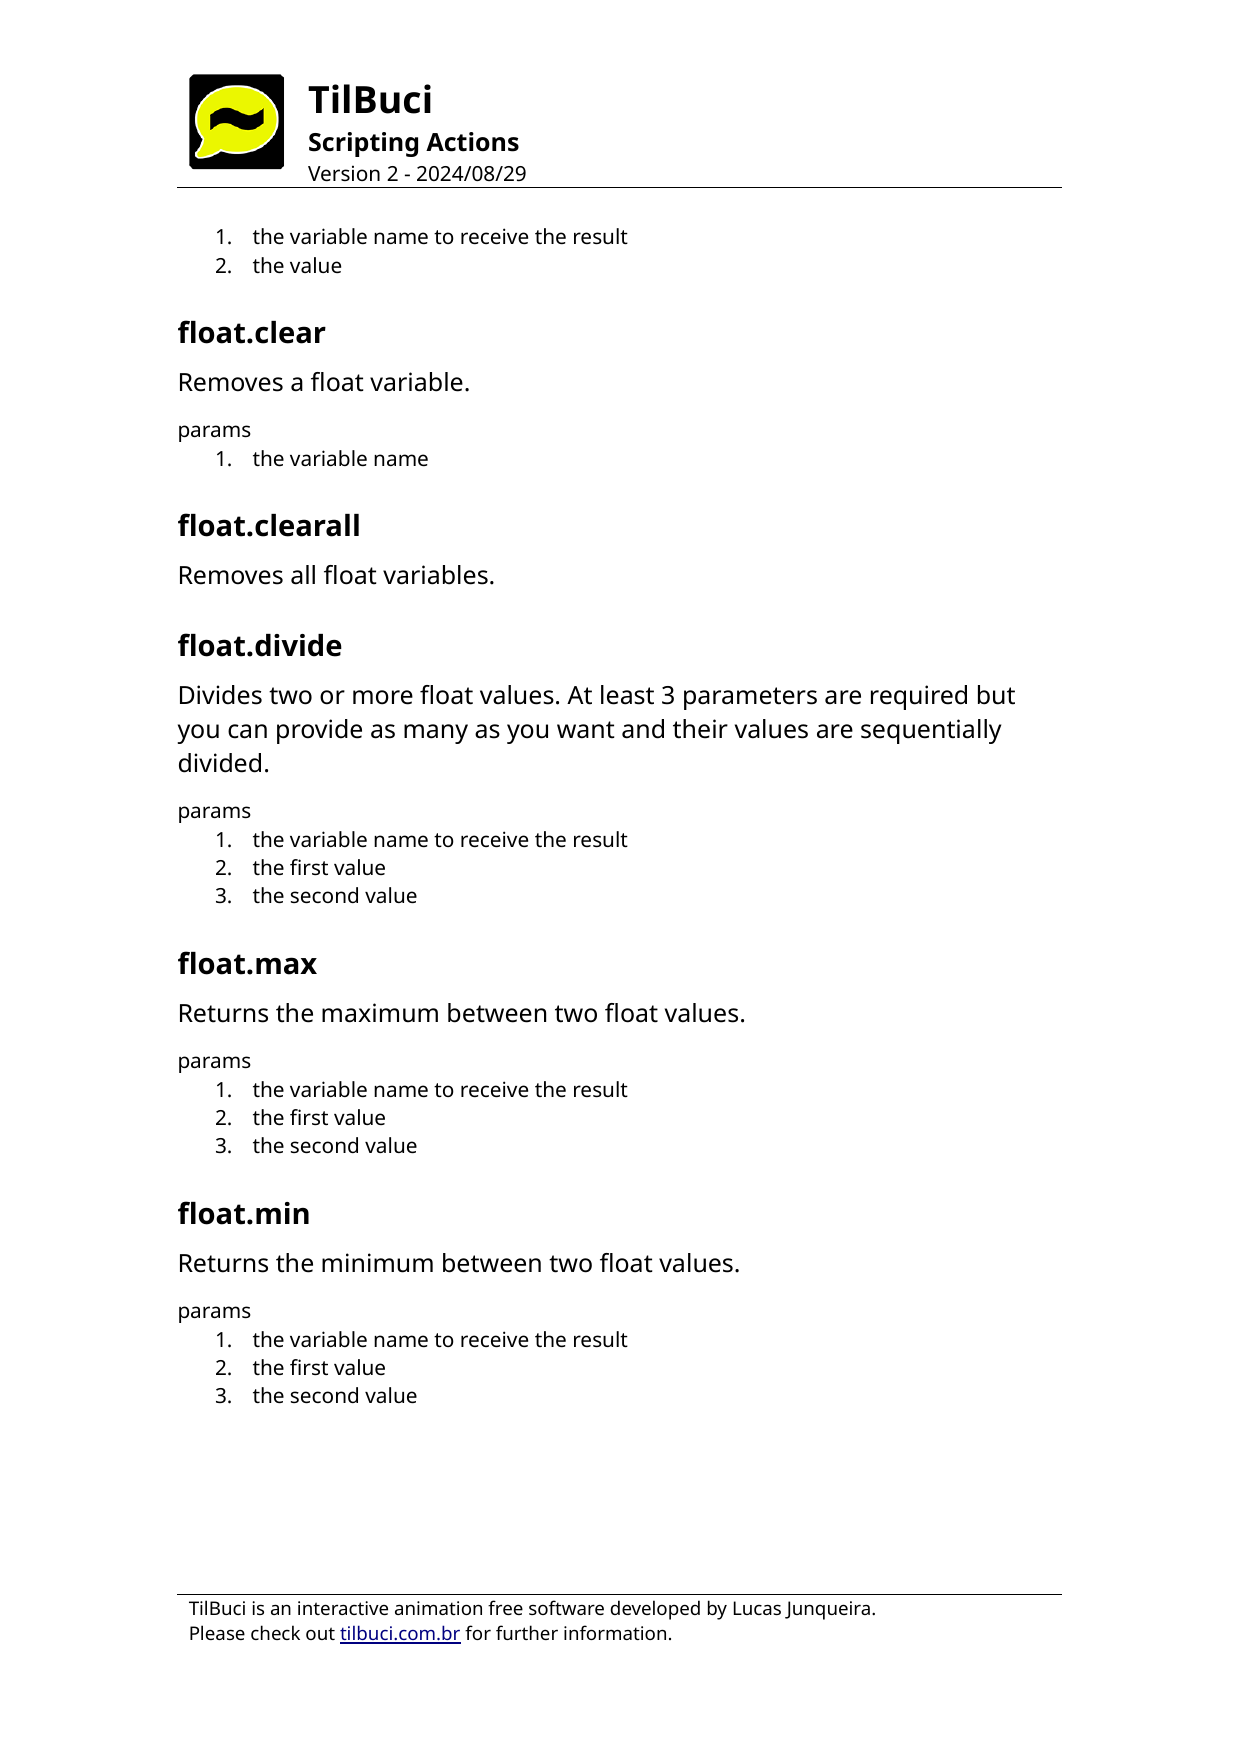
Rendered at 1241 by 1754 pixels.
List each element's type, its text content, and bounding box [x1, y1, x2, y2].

list the value [215, 251, 1063, 279]
list the variable name to receive the result [215, 825, 1063, 853]
list the first value [215, 853, 1063, 882]
text Removes all float variables. [177, 558, 1063, 592]
text Divides two or more float values. At least 3 parameters are required but you can provide as many as you want and their values are sequentially divided. [177, 677, 1063, 780]
list the variable name [215, 444, 1063, 472]
list the variable name to receive the result [215, 1325, 1063, 1353]
list the first value [215, 1103, 1063, 1132]
subtitle float.min [177, 1193, 1063, 1233]
text Returns the maximum between two float values. [177, 996, 1063, 1030]
list params [177, 796, 1063, 825]
list params [177, 1046, 1063, 1075]
list params [177, 1296, 1063, 1325]
list the variable name to receive the result [215, 222, 1063, 251]
subtitle float.divide [177, 625, 1063, 665]
subtitle float.max [177, 943, 1063, 983]
subtitle float.clear [177, 313, 1063, 352]
list the first value [215, 1353, 1063, 1382]
list the variable name to receive the result [215, 1075, 1063, 1103]
list the second value [215, 1132, 1063, 1160]
list the second value [215, 882, 1063, 910]
text Removes a float variable. [177, 365, 1063, 399]
list params [177, 416, 1063, 444]
text Returns the minimum between two float values. [177, 1246, 1063, 1280]
subtitle float.clearall [177, 506, 1063, 545]
list the second value [215, 1382, 1063, 1410]
